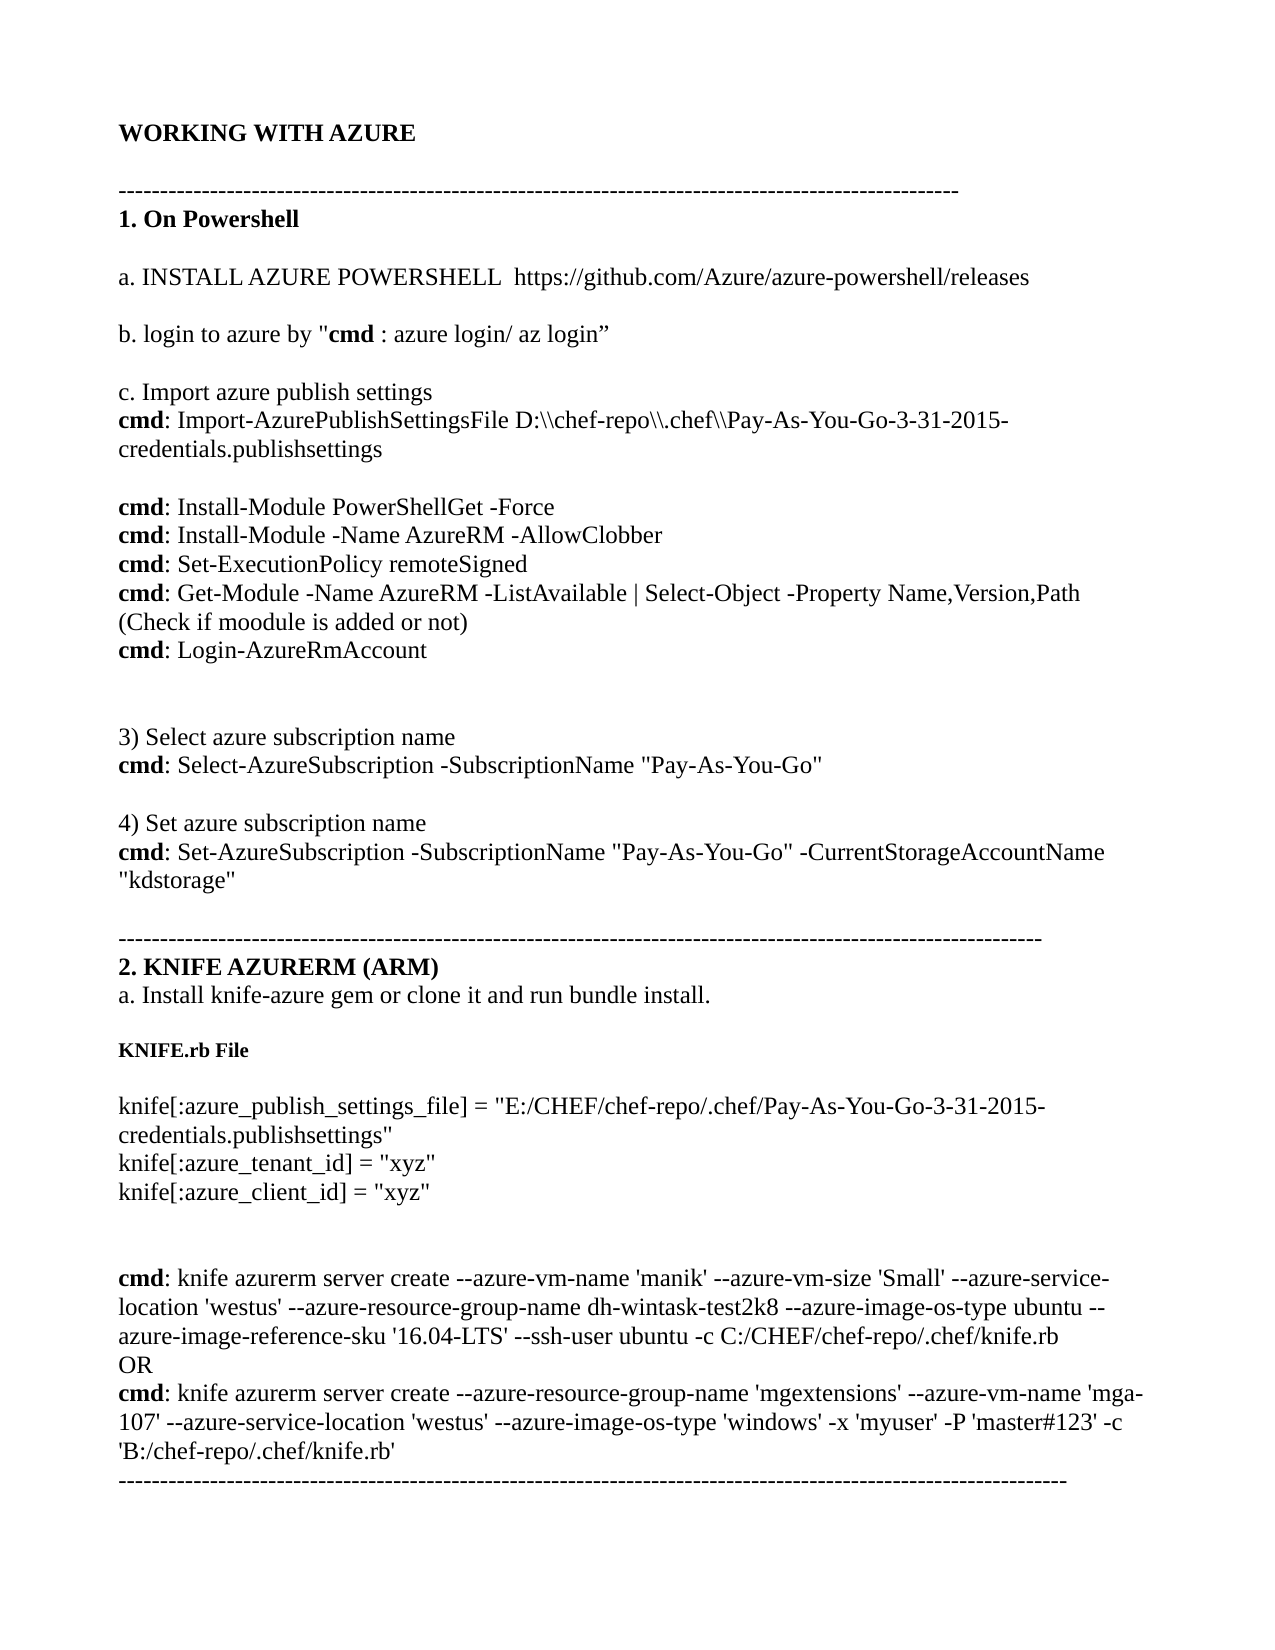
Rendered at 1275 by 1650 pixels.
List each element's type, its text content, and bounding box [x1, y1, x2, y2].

text KNIFE.rb File [118, 1038, 1157, 1062]
text cmd: knife azurerm server create --azure-vm-name 'manik' --azure-vm-size 'Small' --azure-service-location 'westus' --azure-resource-group-name dh-wintask-test2k8 --azure-image-os-type ubuntu --azure-image-reference-sku '16.04-LTS' --ssh-user ubuntu -c C:/CHEF/chef-repo/.chef/knife.rb [118, 1263, 1157, 1350]
text a. Install knife-azure gem or clone it and run bundle install. [118, 981, 1157, 1009]
text cmd: Login-AzureRmAccount [118, 636, 1157, 664]
text cmd: Set-AzureSubscription -SubscriptionName "Pay-As-You-Go" -CurrentStorageAccountName "kdstorage" [118, 837, 1157, 894]
text WORKING WITH AZURE [118, 118, 1157, 147]
text 4) Set azure subscription name [118, 808, 1157, 837]
text c. Import azure publish settings [118, 377, 1157, 406]
text cmd: Import-AzurePublishSettingsFile D:\\chef-repo\\.chef\\Pay-As-You-Go-3-31-2015-credentials.publishsettings [118, 406, 1157, 463]
text knife[:azure_client_id] = "xyz" [118, 1177, 1157, 1206]
text cmd: Select-AzureSubscription -SubscriptionName "Pay-As-You-Go" [118, 751, 1157, 779]
text knife[:azure_tenant_id] = "xyz" [118, 1148, 1157, 1177]
text cmd: Set-ExecutionPolicy remoteSigned [118, 549, 1157, 578]
text cmd: Install-Module -Name AzureRM -AllowClobber [118, 521, 1157, 549]
text knife[:azure_publish_settings_file] = "E:/CHEF/chef-repo/.chef/Pay-As-You-Go-3-31-2015-credentials.publishsettings" [118, 1091, 1157, 1148]
text a. INSTALL AZURE POWERSHELL https://github.com/Azure/azure-powershell/releases [118, 262, 1157, 291]
text 2. KNIFE AZURERM (ARM) [118, 952, 1157, 981]
text 1. On Powershell [118, 204, 1157, 233]
text OR [118, 1350, 1157, 1378]
text cmd: Install-Module PowerShellGet -Force [118, 492, 1157, 521]
text --------------------------------------------------------------------------------------------------------------- [118, 923, 1157, 952]
text cmd: knife azurerm server create --azure-resource-group-name 'mgextensions' --azure-vm-name 'mga-107' --azure-service-location 'westus' --azure-image-os-type 'windows' -x 'myuser' -P 'master#123' -c 'B:/chef-repo/.chef/knife.rb' [118, 1378, 1157, 1465]
text b. login to azure by "cmd : azure login/ az login” [118, 319, 1157, 348]
text ----------------------------------------------------------------------------------------------------- [118, 176, 1157, 204]
text cmd: Get-Module -Name AzureRM -ListAvailable | Select-Object -Property Name,Version,Path (Check if moodule is added or not) [118, 578, 1157, 636]
text ------------------------------------------------------------------------------------------------------------------ [118, 1465, 1157, 1493]
text 3) Select azure subscription name [118, 722, 1157, 751]
